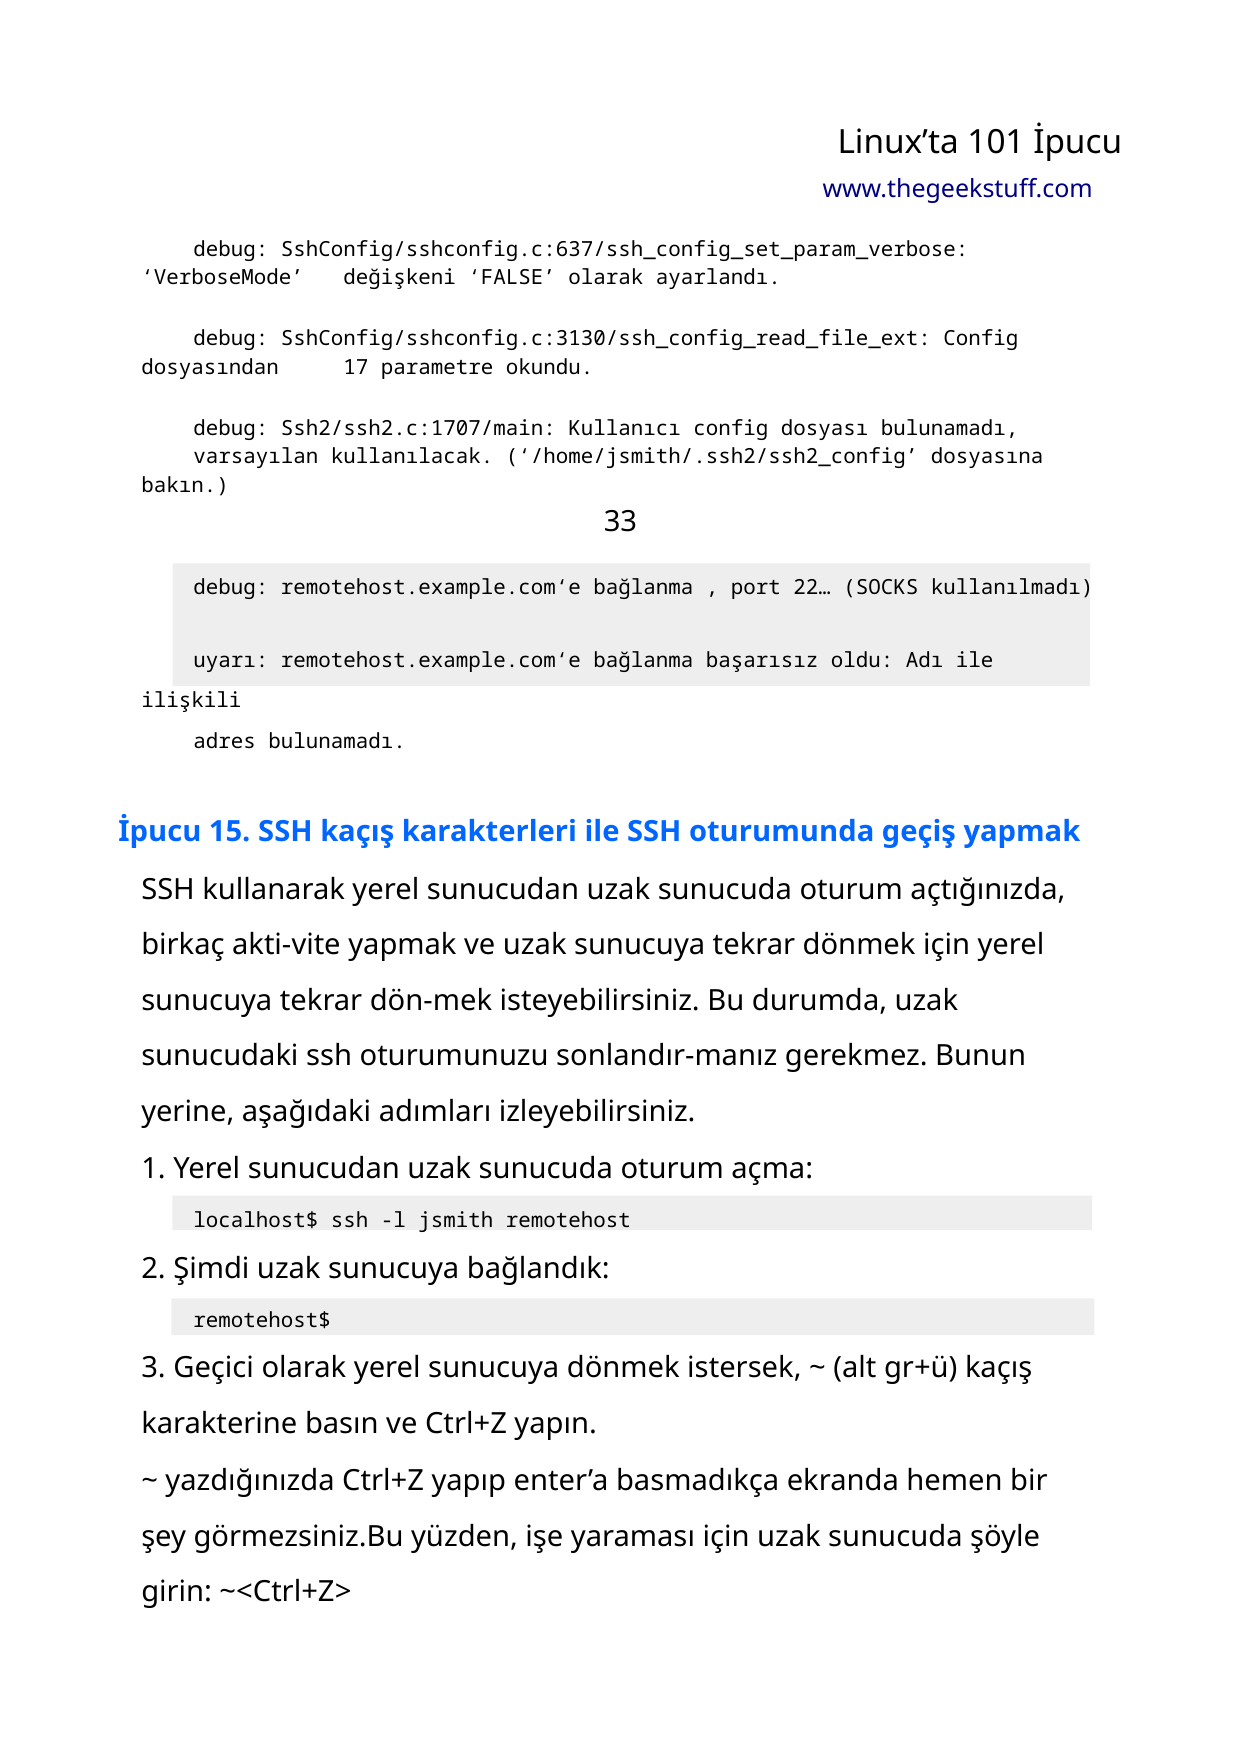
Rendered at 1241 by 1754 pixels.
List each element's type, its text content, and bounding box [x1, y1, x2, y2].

text debug: Ssh2/ssh2.c:1707/main: Kullanıcı config dosyası bulunamadı, varsayılan kullanılacak. (‘/home/jsmith/.ssh2/ssh2_config’ dosyasına bakın.) [141, 413, 1099, 498]
text 1. Yerel sunucudan uzak sunucuda oturum açma: [141, 1148, 1099, 1187]
text ~ yazdığınızda Ctrl+Z yapıp enter’a basmadıkça ekranda hemen bir şey görmezsiniz.Bu yüzden, işe yaraması için uzak sunucuda şöyle girin: ~<Ctrl+Z> [141, 1460, 1099, 1610]
text 21 [141, 500, 1099, 540]
text debug: SshConfig/sshconfig.c:3130/ssh_config_read_file_ext: Config dosyasından 17 parametre okundu. [141, 323, 1099, 380]
text localhost$ ssh -l jsmith remotehost [141, 1205, 1099, 1234]
text adres bulunamadı. [141, 727, 1099, 755]
text uyarı: remotehost.example.com‘e bağlanma başarısız oldu: Adı ile ilişkili [141, 645, 1099, 713]
text remotehost$ [141, 1305, 171, 1333]
text İpucu 15. SSH kaçış karakterleri ile SSH oturumunda geçiş yapmak [118, 810, 1099, 850]
text 3. Geçici olarak yerel sunucuya dönmek istersek, ~ (alt gr+ü) kaçış karakterine basın ve Ctrl+Z yapın. [141, 1347, 1099, 1442]
text SSH kullanarak yerel sunucudan uzak sunucuda oturum açtığınızda, birkaç akti-vite yapmak ve uzak sunucuya tekrar dönmek için yerel sunucuya tekrar dön-mek isteyebilirsiniz. Bu durumda, uzak sunucudaki ssh oturumunuzu sonlandır-manız gerekmez. Bunun yerine, aşağıdaki adımları izleyebilirsiniz. [141, 868, 1099, 1130]
text debug: SshConfig/sshconfig.c:637/ssh_config_set_param_verbose: ‘VerboseMode’ değişkeni ‘FALSE’ olarak ayarlandı. [141, 234, 1099, 291]
text 2. Şimdi uzak sunucuya bağlandık: [141, 1247, 1099, 1287]
